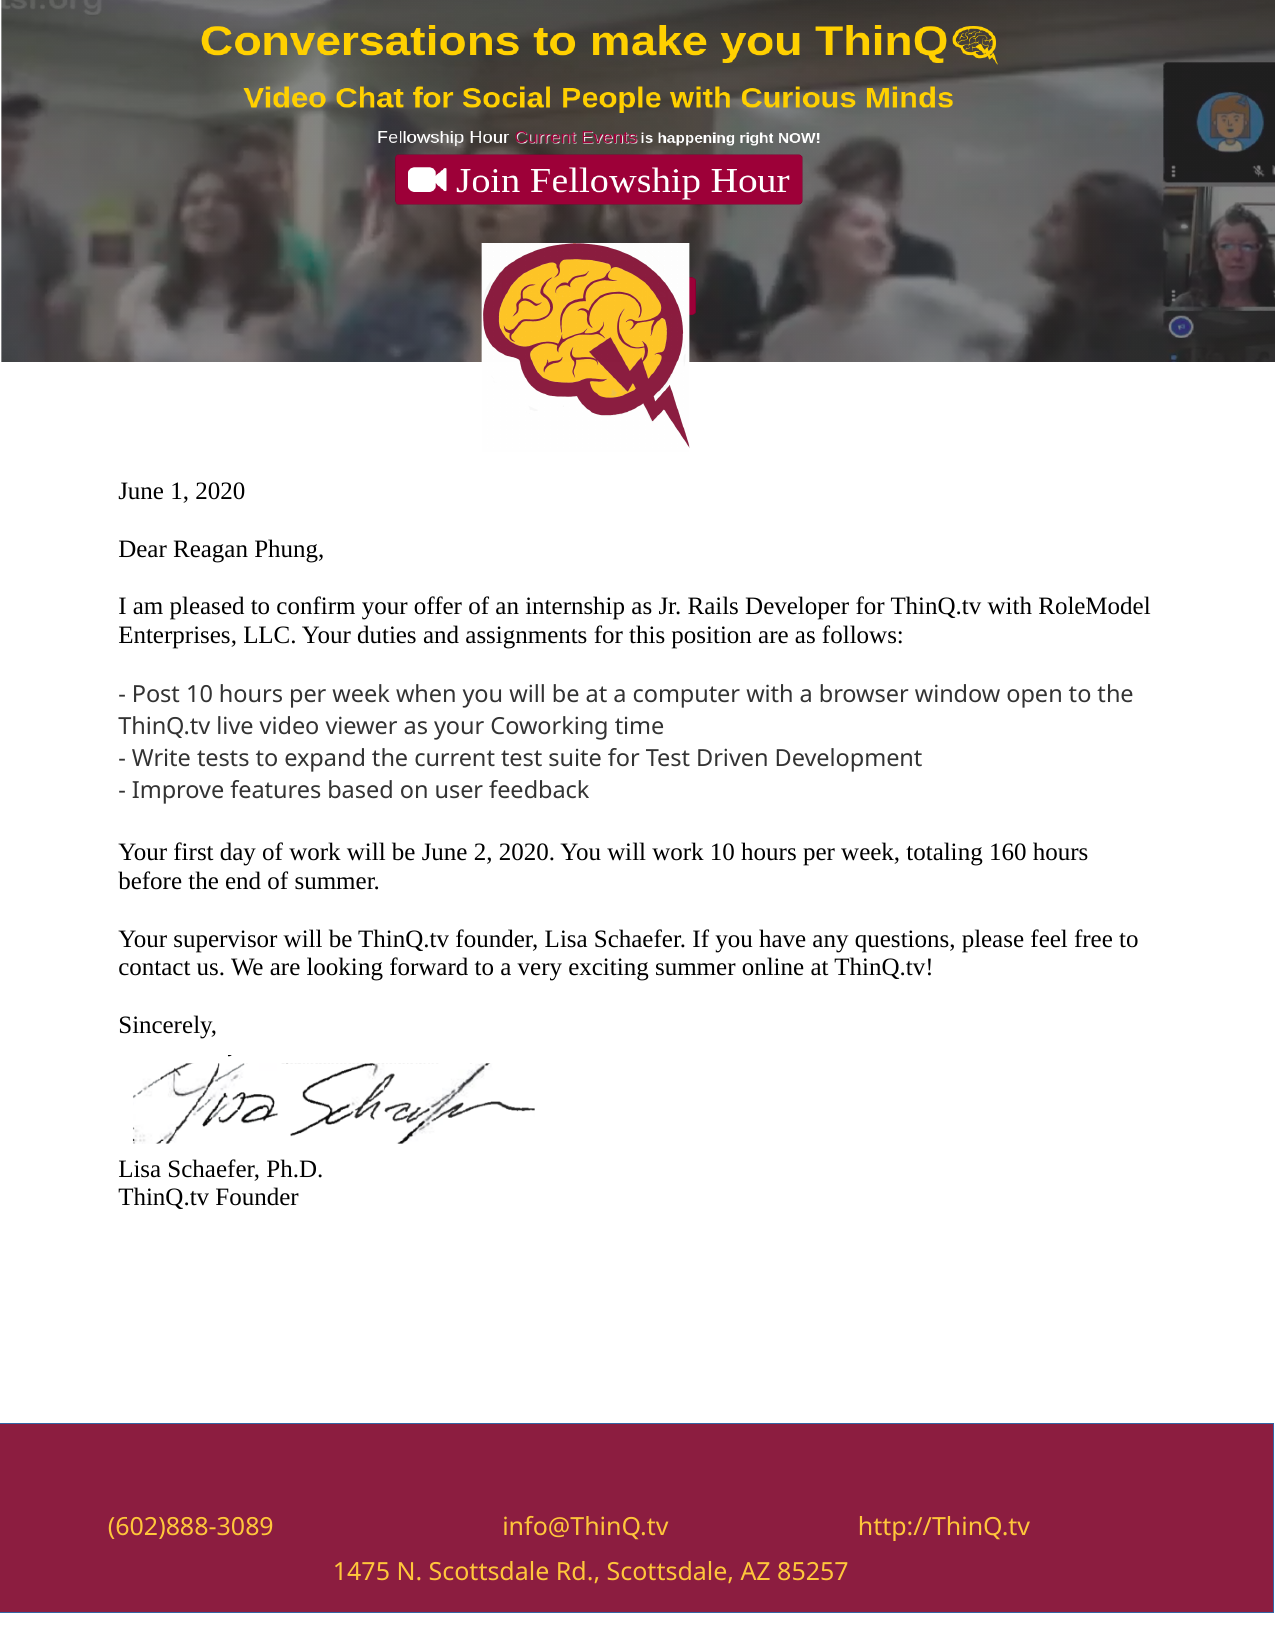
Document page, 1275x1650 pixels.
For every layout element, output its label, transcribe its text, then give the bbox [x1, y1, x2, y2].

text Lisa Schaefer, Ph.D. [118, 1154, 1157, 1182]
text June 1, 2020 [118, 476, 1157, 505]
picture [120, 1055, 540, 1147]
text Your first day of work will be June 2, 2020. You will work 10 hours per week, totaling 160 hours before the end of summer. [118, 837, 1157, 895]
text Your supervisor will be ThinQ.tv founder, Lisa Schaefer. If you have any questions, please feel free to contact us. We are looking forward to a very exciting summer online at ThinQ.tv! [118, 924, 1157, 981]
text - Post 10 hours per week when you will be at a computer with a browser window open to the ThinQ.tv live video viewer as your Coworking time [118, 678, 1157, 742]
text Dear Reagan Phung, [118, 534, 1157, 563]
text Sincerely, [118, 1010, 1157, 1039]
picture [1, 0, 1275, 452]
text ThinQ.tv Founder [118, 1182, 1157, 1211]
text - Improve features based on user feedback [118, 773, 1157, 806]
text I am pleased to confirm your offer of an internship as Jr. Rails Developer for ThinQ.tv with RoleModel Enterprises, LLC. Your duties and assignments for this position are as follows: [118, 591, 1157, 649]
text - Write tests to expand the current test suite for Test Driven Development [118, 742, 1157, 773]
